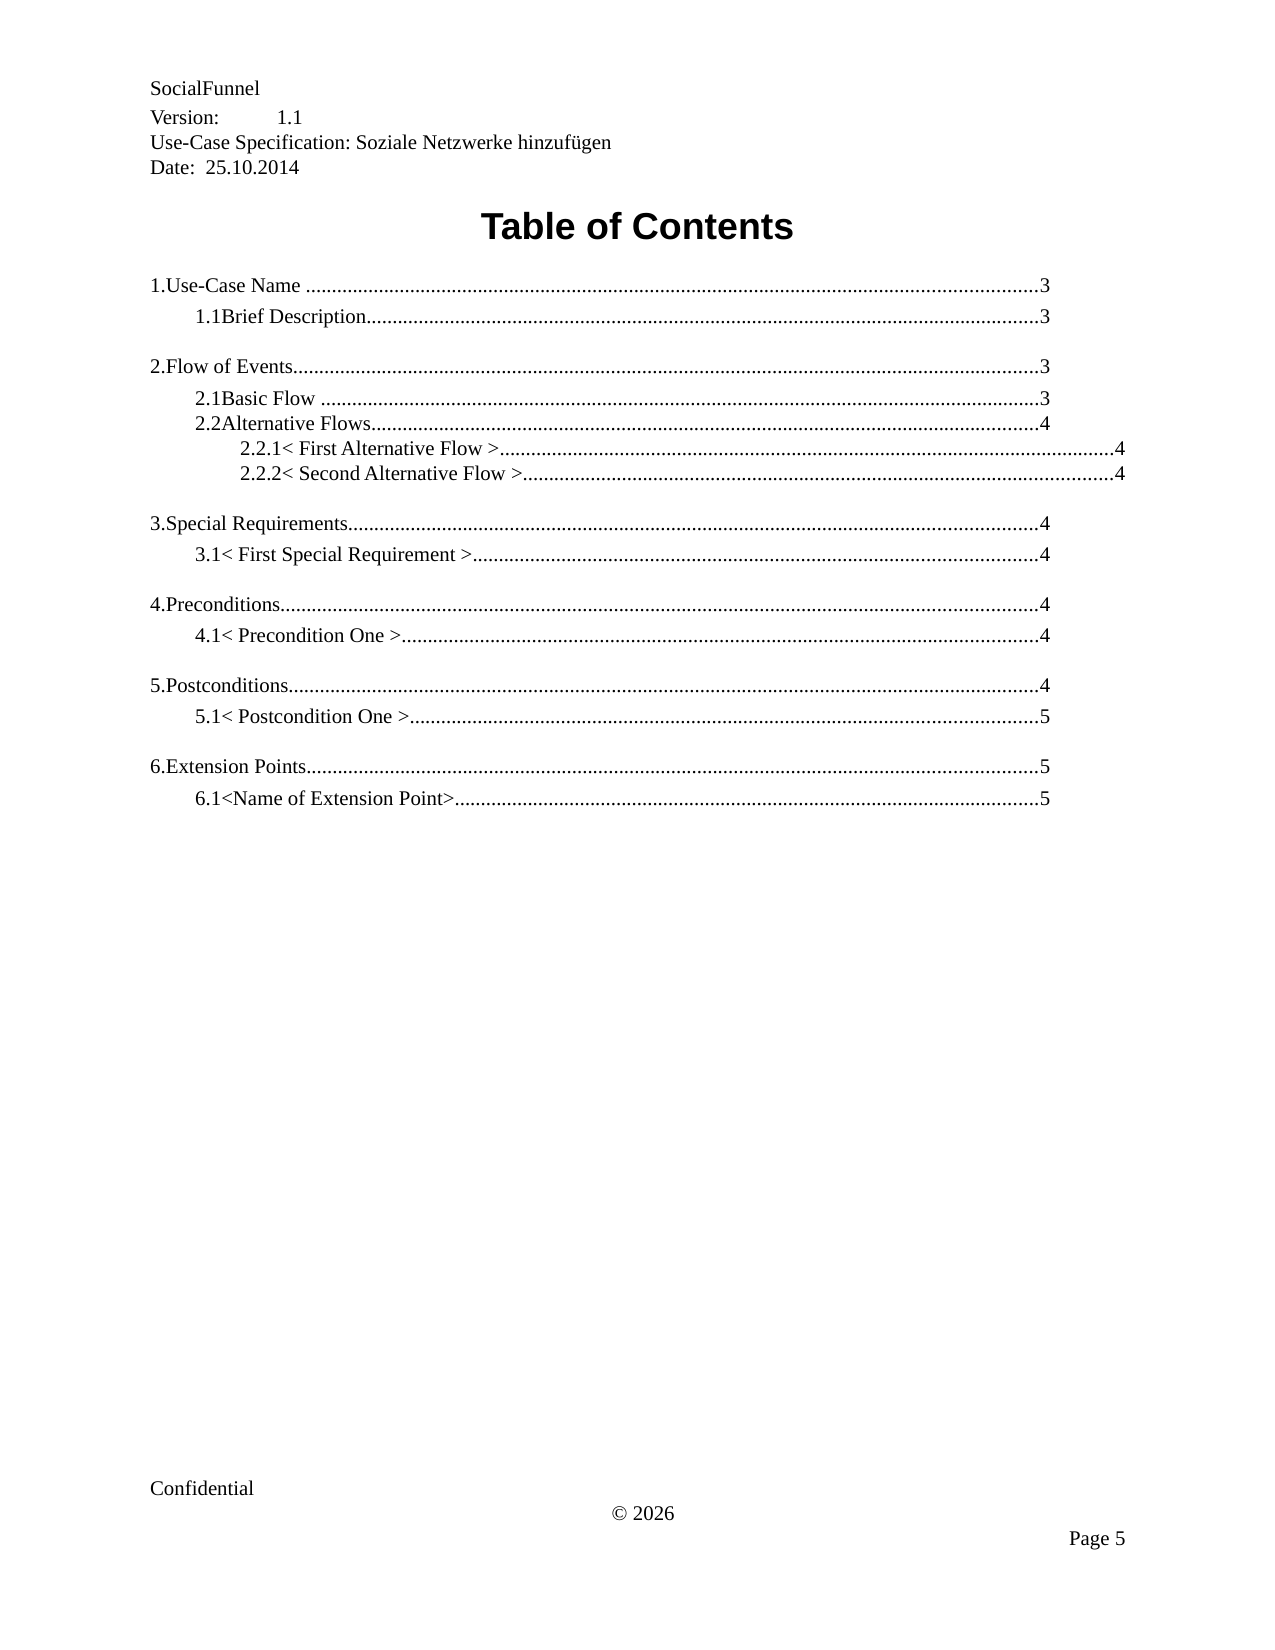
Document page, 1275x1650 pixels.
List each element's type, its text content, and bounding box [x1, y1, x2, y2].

text Table of Contents [150, 204, 1125, 247]
text 5.Postconditions 4 [150, 672, 1050, 697]
text 1.1Brief Description 3 [195, 303, 1050, 328]
text 3.1< First Special Requirement > 4 [195, 541, 1050, 566]
text 3.Special Requirements 4 [150, 510, 1050, 535]
text 4.1< Precondition One > 4 [195, 622, 1050, 647]
text 2.2.1< First Alternative Flow > 4 [240, 435, 1125, 460]
text 2.2.2< Second Alternative Flow > 4 [240, 460, 1125, 485]
text 1.Use-Case Name 3 [150, 272, 1050, 297]
text 6.1<Name of Extension Point> 5 [195, 785, 1050, 810]
text 6.Extension Points 5 [150, 753, 1050, 778]
text 2.Flow of Events 3 [150, 353, 1050, 378]
text 2.1Basic Flow 3 [195, 385, 1050, 410]
text 5.1< Postcondition One > 5 [195, 703, 1050, 728]
text 2.2Alternative Flows 4 [195, 410, 1050, 435]
text 4.Preconditions 4 [150, 591, 1050, 616]
